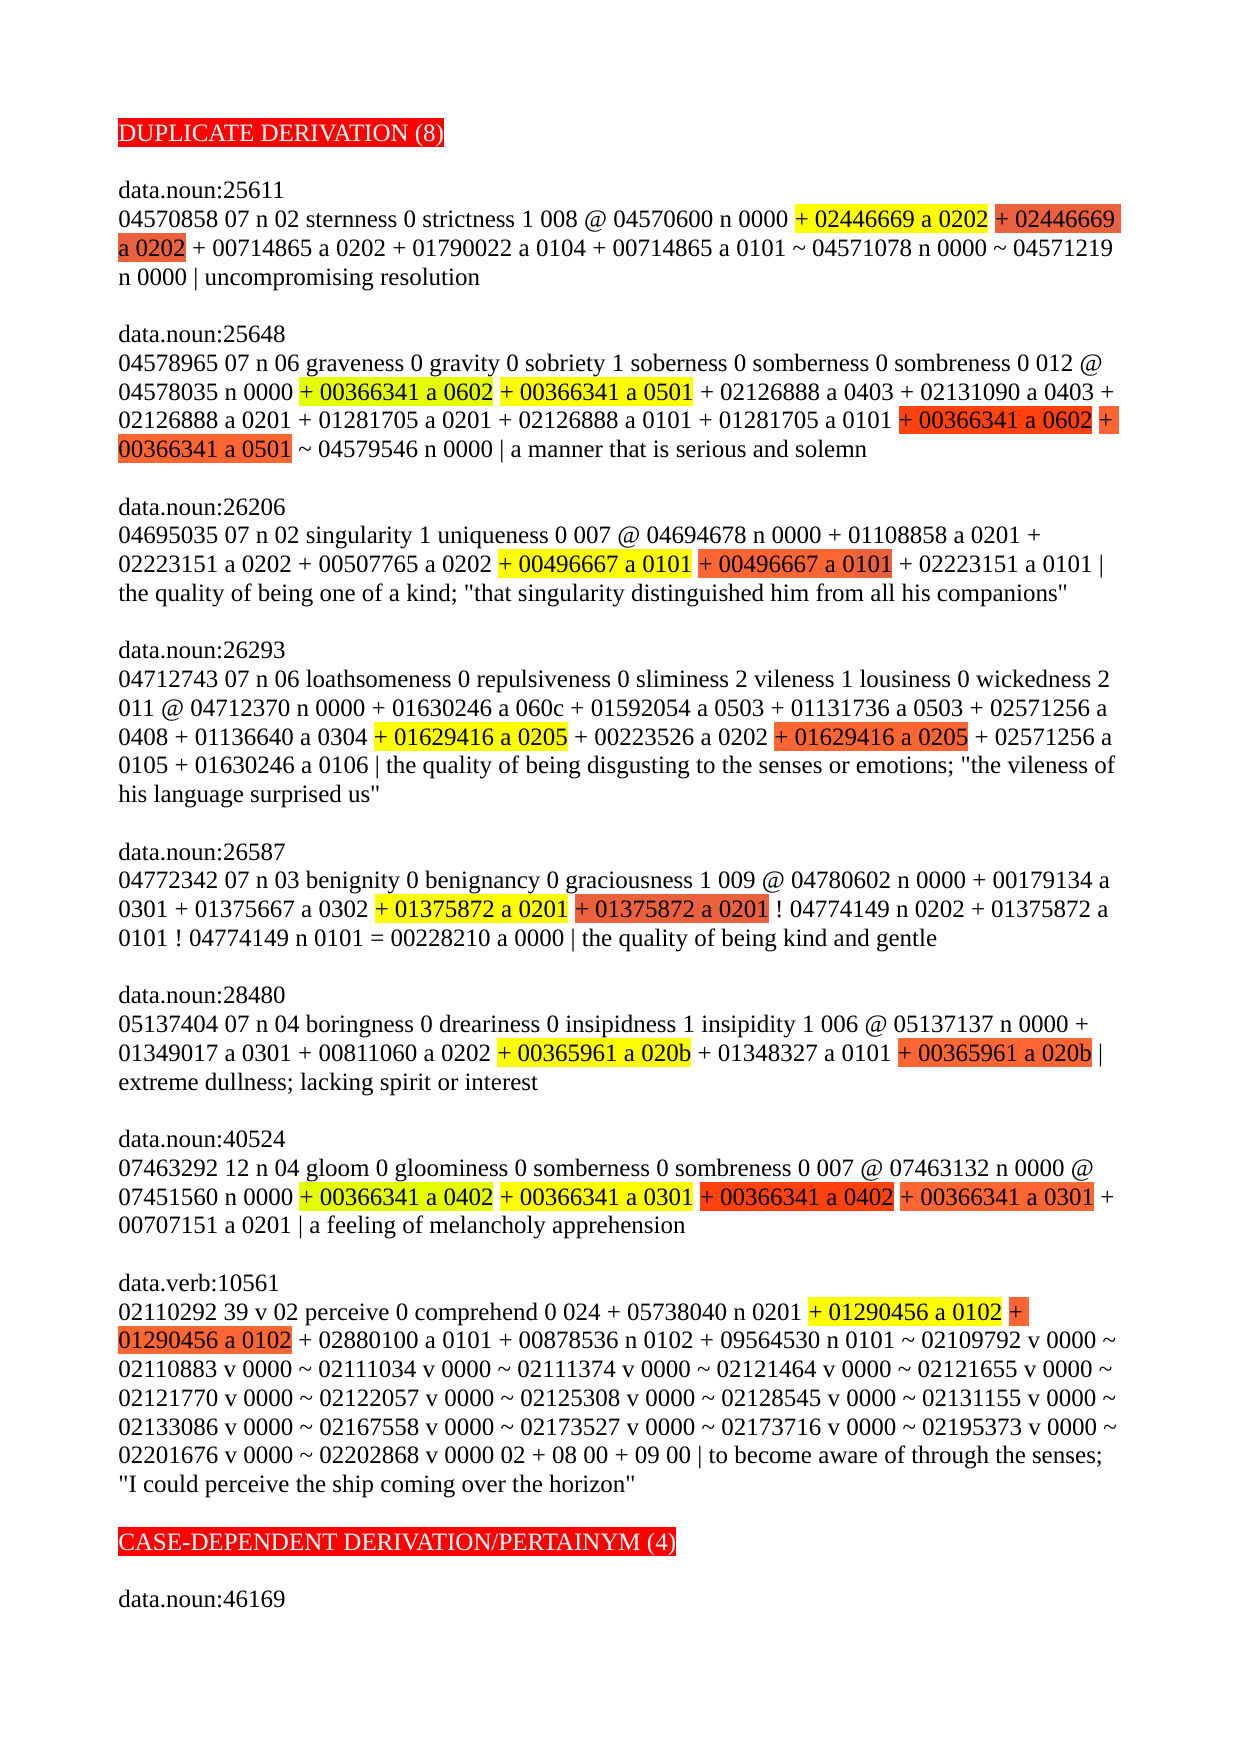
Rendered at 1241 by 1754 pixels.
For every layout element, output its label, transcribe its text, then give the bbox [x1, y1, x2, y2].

text data.noun:25648 [118, 319, 1122, 348]
text data.noun:28480 [118, 981, 1122, 1009]
text data.noun:26206 [118, 492, 1122, 521]
text data.noun:25611 [118, 176, 1122, 204]
text 04570858 07 n 02 sternness 0 strictness 1 008 @ 04570600 n 0000 + 02446669 a 0202 + 02446669 a 0202 + 00714865 a 0202 + 01790022 a 0104 + 00714865 a 0101 ~ 04571078 n 0000 ~ 04571219 n 0000 | uncompromising resolution [118, 204, 1122, 291]
text 04578965 07 n 06 graveness 0 gravity 0 sobriety 1 soberness 0 somberness 0 sombreness 0 012 @ 04578035 n 0000 + 00366341 a 0602 + 00366341 a 0501 + 02126888 a 0403 + 02131090 a 0403 + 02126888 a 0201 + 01281705 a 0201 + 02126888 a 0101 + 01281705 a 0101 + 00366341 a 0602 + 00366341 a 0501 ~ 04579546 n 0000 | a manner that is serious and solemn [118, 348, 1122, 463]
text data.verb:10561 [118, 1268, 1122, 1297]
text data.noun:40524 [118, 1124, 1122, 1153]
text CASE-DEPENDENT DERIVATION/PERTAINYM (4) [118, 1527, 1122, 1556]
text 02110292 39 v 02 perceive 0 comprehend 0 024 + 05738040 n 0201 + 01290456 a 0102 + 01290456 a 0102 + 02880100 a 0101 + 00878536 n 0102 + 09564530 n 0101 ~ 02109792 v 0000 ~ 02110883 v 0000 ~ 02111034 v 0000 ~ 02111374 v 0000 ~ 02121464 v 0000 ~ 02121655 v 0000 ~ 02121770 v 0000 ~ 02122057 v 0000 ~ 02125308 v 0000 ~ 02128545 v 0000 ~ 02131155 v 0000 ~ 02133086 v 0000 ~ 02167558 v 0000 ~ 02173527 v 0000 ~ 02173716 v 0000 ~ 02195373 v 0000 ~ 02201676 v 0000 ~ 02202868 v 0000 02 + 08 00 + 09 00 | to become aware of through the senses; "I could perceive the ship coming over the horizon" [118, 1297, 1122, 1498]
text 04712743 07 n 06 loathsomeness 0 repulsiveness 0 sliminess 2 vileness 1 lousiness 0 wickedness 2 011 @ 04712370 n 0000 + 01630246 a 060c + 01592054 a 0503 + 01131736 a 0503 + 02571256 a 0408 + 01136640 a 0304 + 01629416 a 0205 + 00223526 a 0202 + 01629416 a 0205 + 02571256 a 0105 + 01630246 a 0106 | the quality of being disgusting to the senses or emotions; "the vileness of his language surprised us" [118, 664, 1122, 808]
text data.noun:46169 [118, 1584, 1122, 1613]
text 05137404 07 n 04 boringness 0 dreariness 0 insipidness 1 insipidity 1 006 @ 05137137 n 0000 + 01349017 a 0301 + 00811060 a 0202 + 00365961 a 020b + 01348327 a 0101 + 00365961 a 020b | extreme dullness; lacking spirit or interest [118, 1009, 1122, 1096]
text DUPLICATE DERIVATION (8) [118, 118, 1122, 147]
text 04772342 07 n 03 benignity 0 benignancy 0 graciousness 1 009 @ 04780602 n 0000 + 00179134 a 0301 + 01375667 a 0302 + 01375872 a 0201 + 01375872 a 0201 ! 04774149 n 0202 + 01375872 a 0101 ! 04774149 n 0101 = 00228210 a 0000 | the quality of being kind and gentle [118, 866, 1122, 952]
text data.noun:26293 [118, 636, 1122, 664]
text data.noun:26587 [118, 837, 1122, 866]
text 04695035 07 n 02 singularity 1 uniqueness 0 007 @ 04694678 n 0000 + 01108858 a 0201 + 02223151 a 0202 + 00507765 a 0202 + 00496667 a 0101 + 00496667 a 0101 + 02223151 a 0101 | the quality of being one of a kind; "that singularity distinguished him from all his companions" [118, 521, 1122, 607]
text 07463292 12 n 04 gloom 0 gloominess 0 somberness 0 sombreness 0 007 @ 07463132 n 0000 @ 07451560 n 0000 + 00366341 a 0402 + 00366341 a 0301 + 00366341 a 0402 + 00366341 a 0301 + 00707151 a 0201 | a feeling of melancholy apprehension [118, 1153, 1122, 1239]
